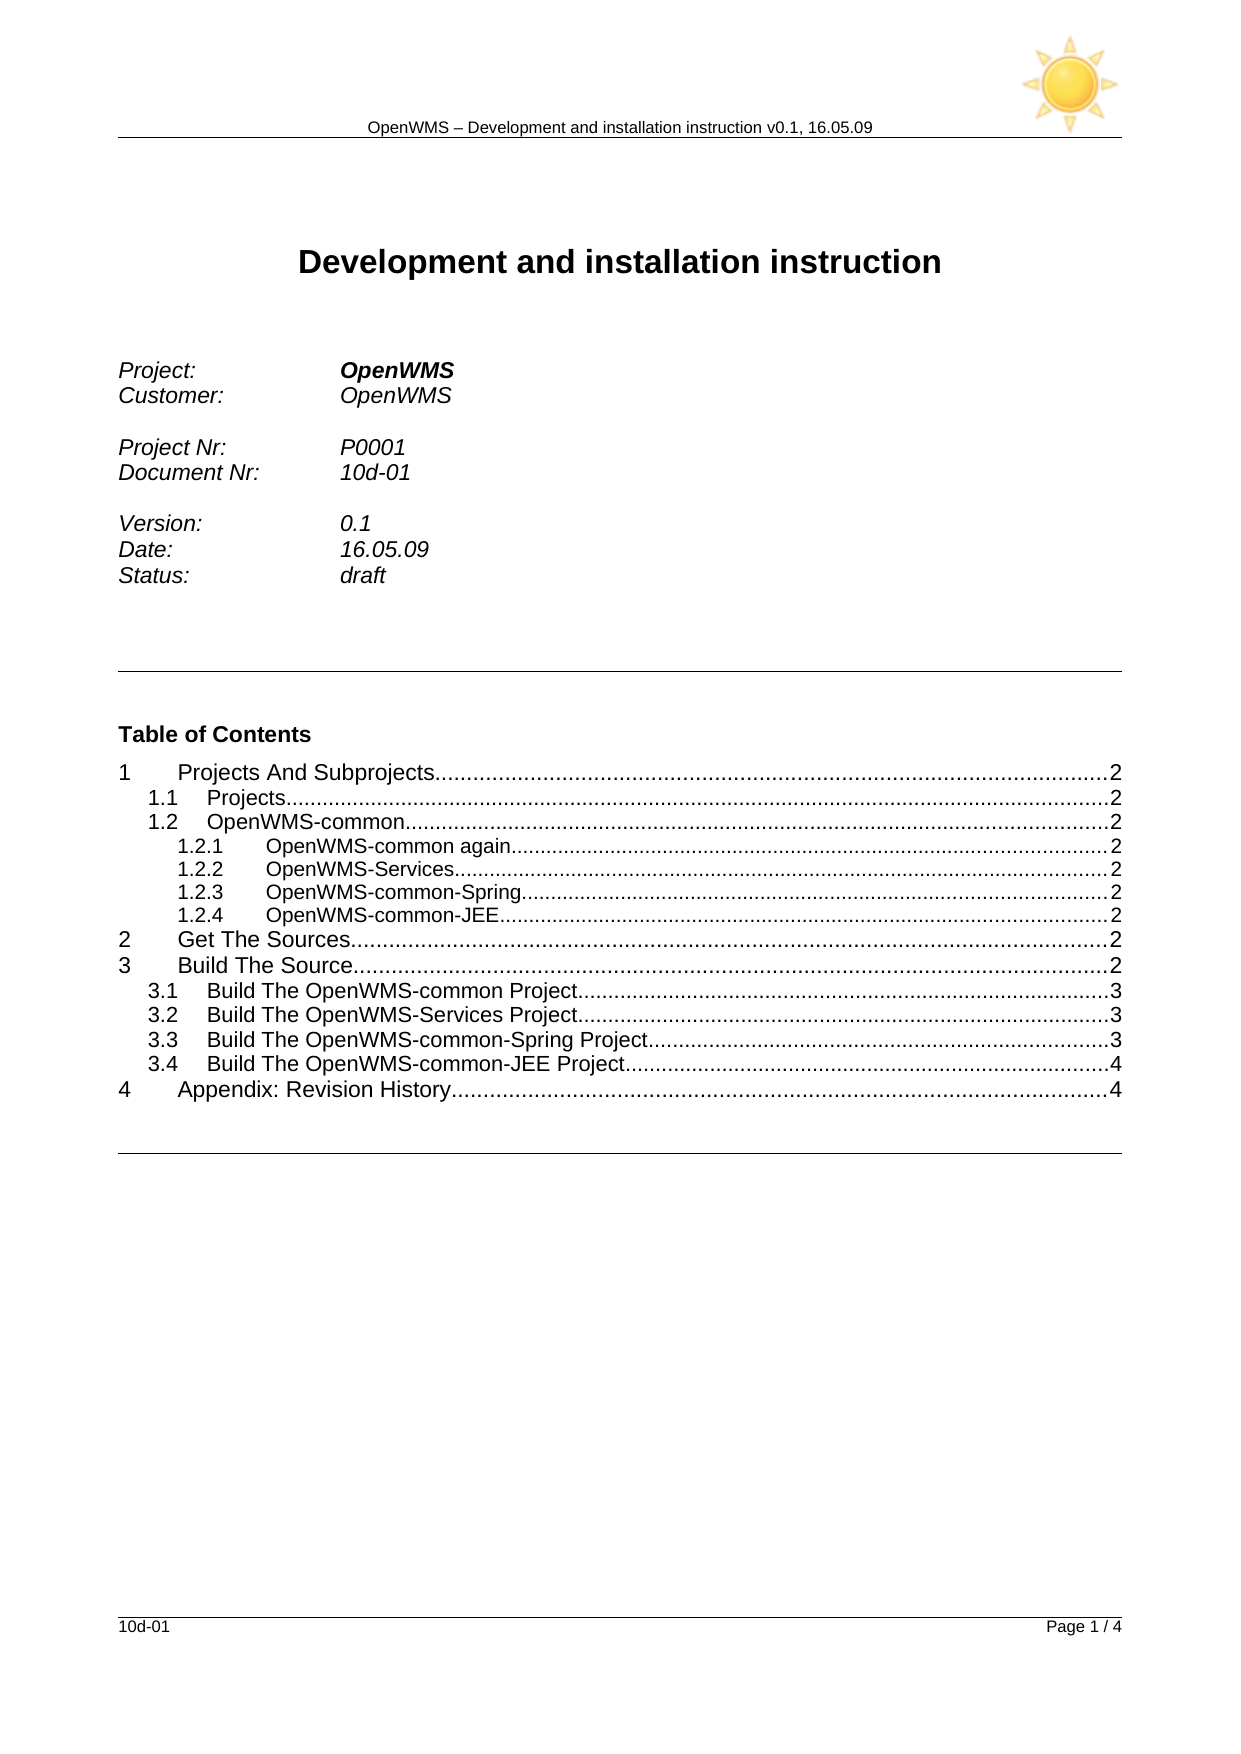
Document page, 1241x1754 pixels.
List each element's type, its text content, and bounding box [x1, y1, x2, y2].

text 1 Projects And Subprojects 2 [118, 759, 1122, 785]
text 3 Build The Source 2 [118, 953, 1122, 978]
text 1.2.3 OpenWMS-common-Spring 2 [177, 881, 1122, 904]
text 1.2.2 OpenWMS-Services 2 [177, 857, 1122, 881]
text Project: OpenWMS [118, 357, 1122, 383]
subtitle Table of Contents [118, 721, 1122, 747]
text Development and installation instruction [118, 243, 1122, 281]
text 3.4 Build The OpenWMS-common-JEE Project 4 [148, 1052, 1122, 1076]
text 1.2.4 OpenWMS-common-JEE 2 [177, 904, 1122, 927]
text 3.1 Build The OpenWMS-common Project 3 [148, 978, 1122, 1003]
text Status: draft [118, 562, 1122, 588]
text Project Nr: P0001 [118, 434, 1122, 460]
text 3.2 Build The OpenWMS-Services Project 3 [148, 1003, 1122, 1027]
text Document Nr: 10d-01 [118, 460, 1122, 486]
text 1.2 OpenWMS-common 2 [148, 810, 1122, 834]
text Version: 0.1 [118, 511, 1122, 537]
picture [998, 35, 1140, 135]
text 1.2.1 OpenWMS-common again 2 [177, 834, 1122, 857]
text 3.3 Build The OpenWMS-common-Spring Project 3 [148, 1027, 1122, 1052]
text 2 Get The Sources 2 [118, 927, 1122, 953]
text 1.1 Projects 2 [148, 785, 1122, 810]
text Customer: OpenWMS [118, 383, 1122, 409]
text Date: 16.05.09 [118, 537, 1122, 562]
text 4 Appendix: Revision History 4 [118, 1076, 1122, 1102]
